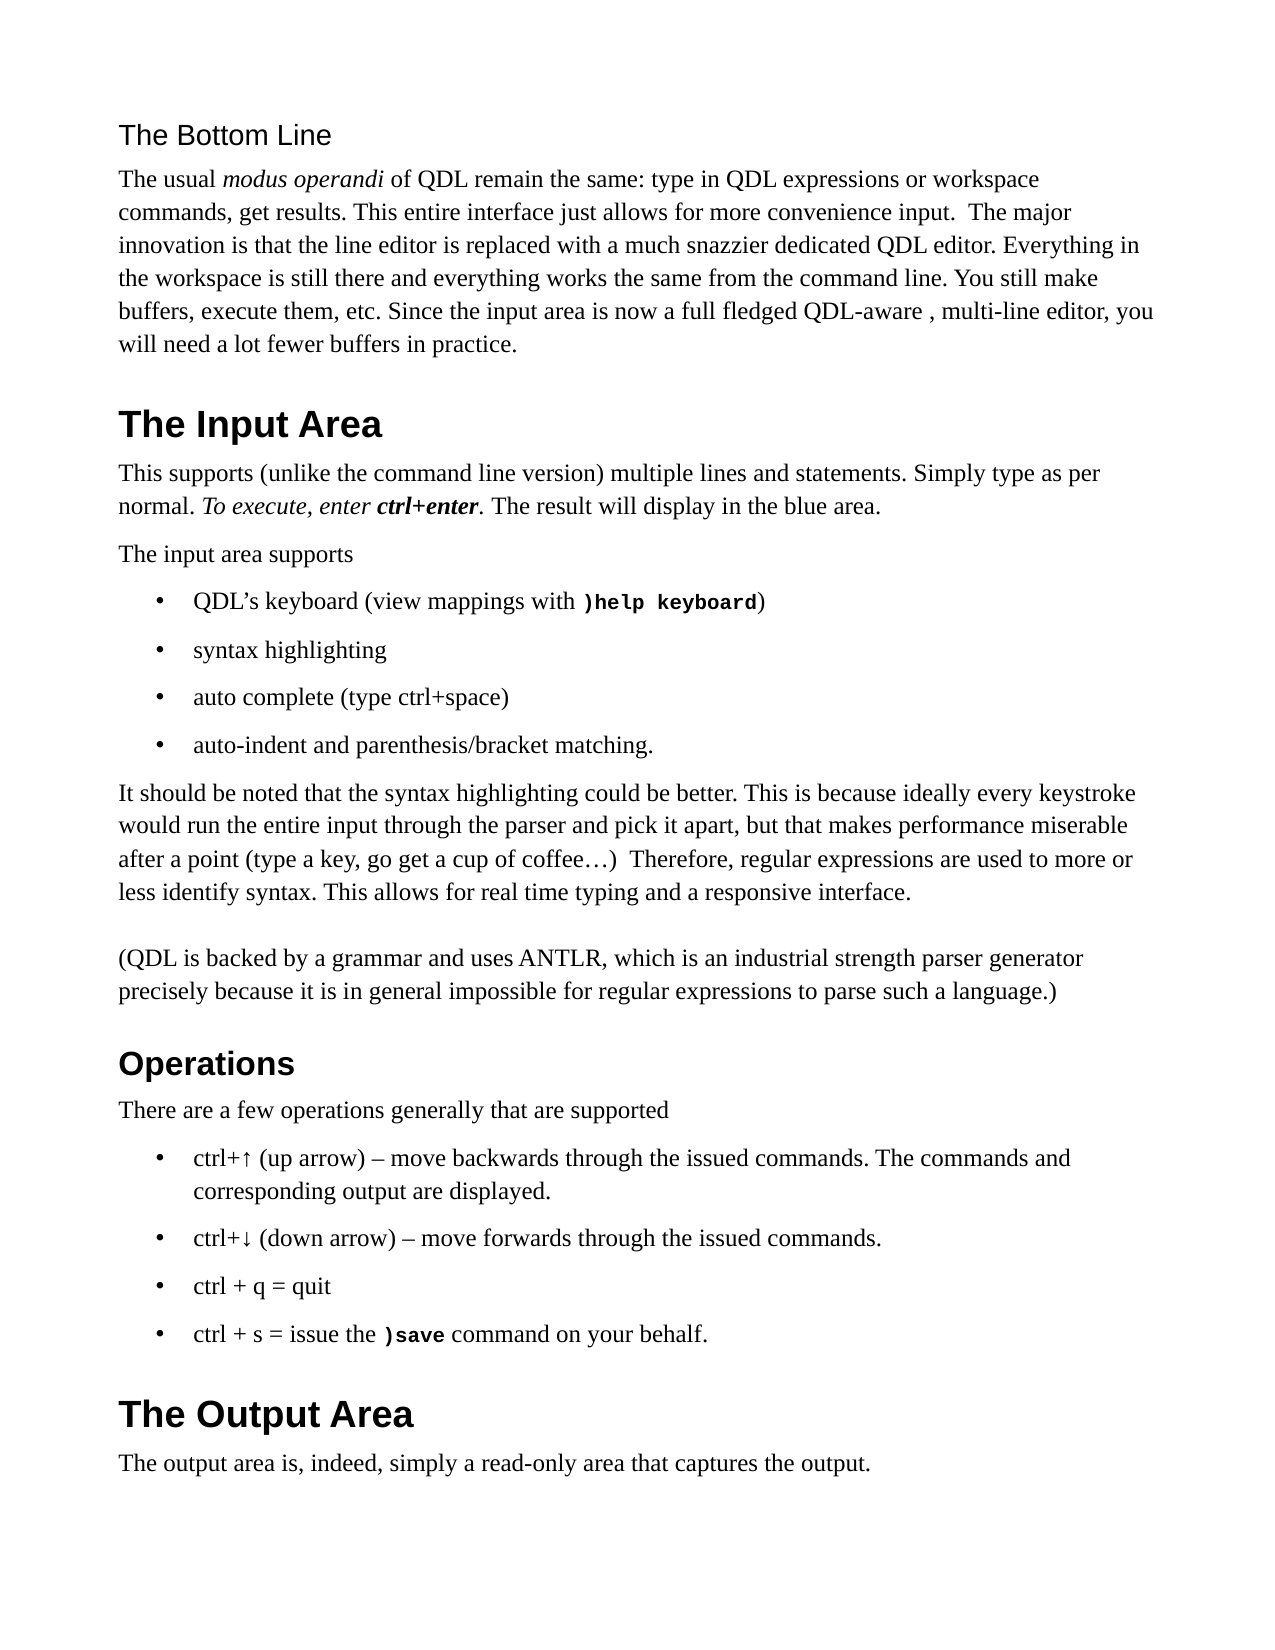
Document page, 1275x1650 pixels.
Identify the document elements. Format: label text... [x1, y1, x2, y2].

list ctrl+↑ (up arrow) – move backwards through the issued commands. The commands and corresponding output are displayed. [156, 1143, 1157, 1205]
list auto complete (type ctrl+space) [156, 682, 1157, 711]
text The input area supports [118, 539, 1157, 567]
list auto-indent and parenthesis/bracket matching. [156, 730, 1157, 759]
subtitle The Output Area [118, 1392, 1157, 1436]
subtitle Operations [118, 1044, 1157, 1083]
text The output area is, indeed, simply a read-only area that captures the output. [118, 1448, 1157, 1477]
text This supports (unlike the command line version) multiple lines and statements. Simply type as per normal. To execute, enter ctrl+enter. The result will display in the blue area. [118, 458, 1157, 520]
text The usual modus operandi of QDL remain the same: type in QDL expressions or workspace commands, get results. This entire interface just allows for more convenience input. The major innovation is that the line editor is replaced with a much snazzier dedicated QDL editor. Everything in the workspace is still there and everything works the same from the command line. You still make buffers, execute them, etc. Since the input area is now a full fledged QDL-aware , multi-line editor, you will need a lot fewer buffers in practice. [118, 164, 1157, 358]
subtitle The Bottom Line [118, 118, 1157, 152]
list ctrl + s = issue the )save command on your behalf. [156, 1319, 1157, 1348]
list syntax highlighting [156, 635, 1157, 663]
list ctrl + q = quit [156, 1271, 1157, 1300]
list ctrl+↓ (down arrow) – move forwards through the issued commands. [156, 1223, 1157, 1252]
text There are a few operations generally that are supported [118, 1095, 1157, 1124]
text It should be noted that the syntax highlighting could be better. This is because ideally every keystroke would run the entire input through the parser and pick it apart, but that makes performance miserable after a point (type a key, go get a cup of coffee…) Therefore, regular expressions are used to more or less identify syntax. This allows for real time typing and a responsive interface. (QDL is backed by a grammar and uses ANTLR, which is an industrial strength parser generator precisely because it is in general impossible for regular expressions to parse such a language.) [118, 778, 1157, 1004]
subtitle The Input Area [118, 402, 1157, 446]
list QDL’s keyboard (view mappings with )help keyboard) [156, 586, 1157, 616]
